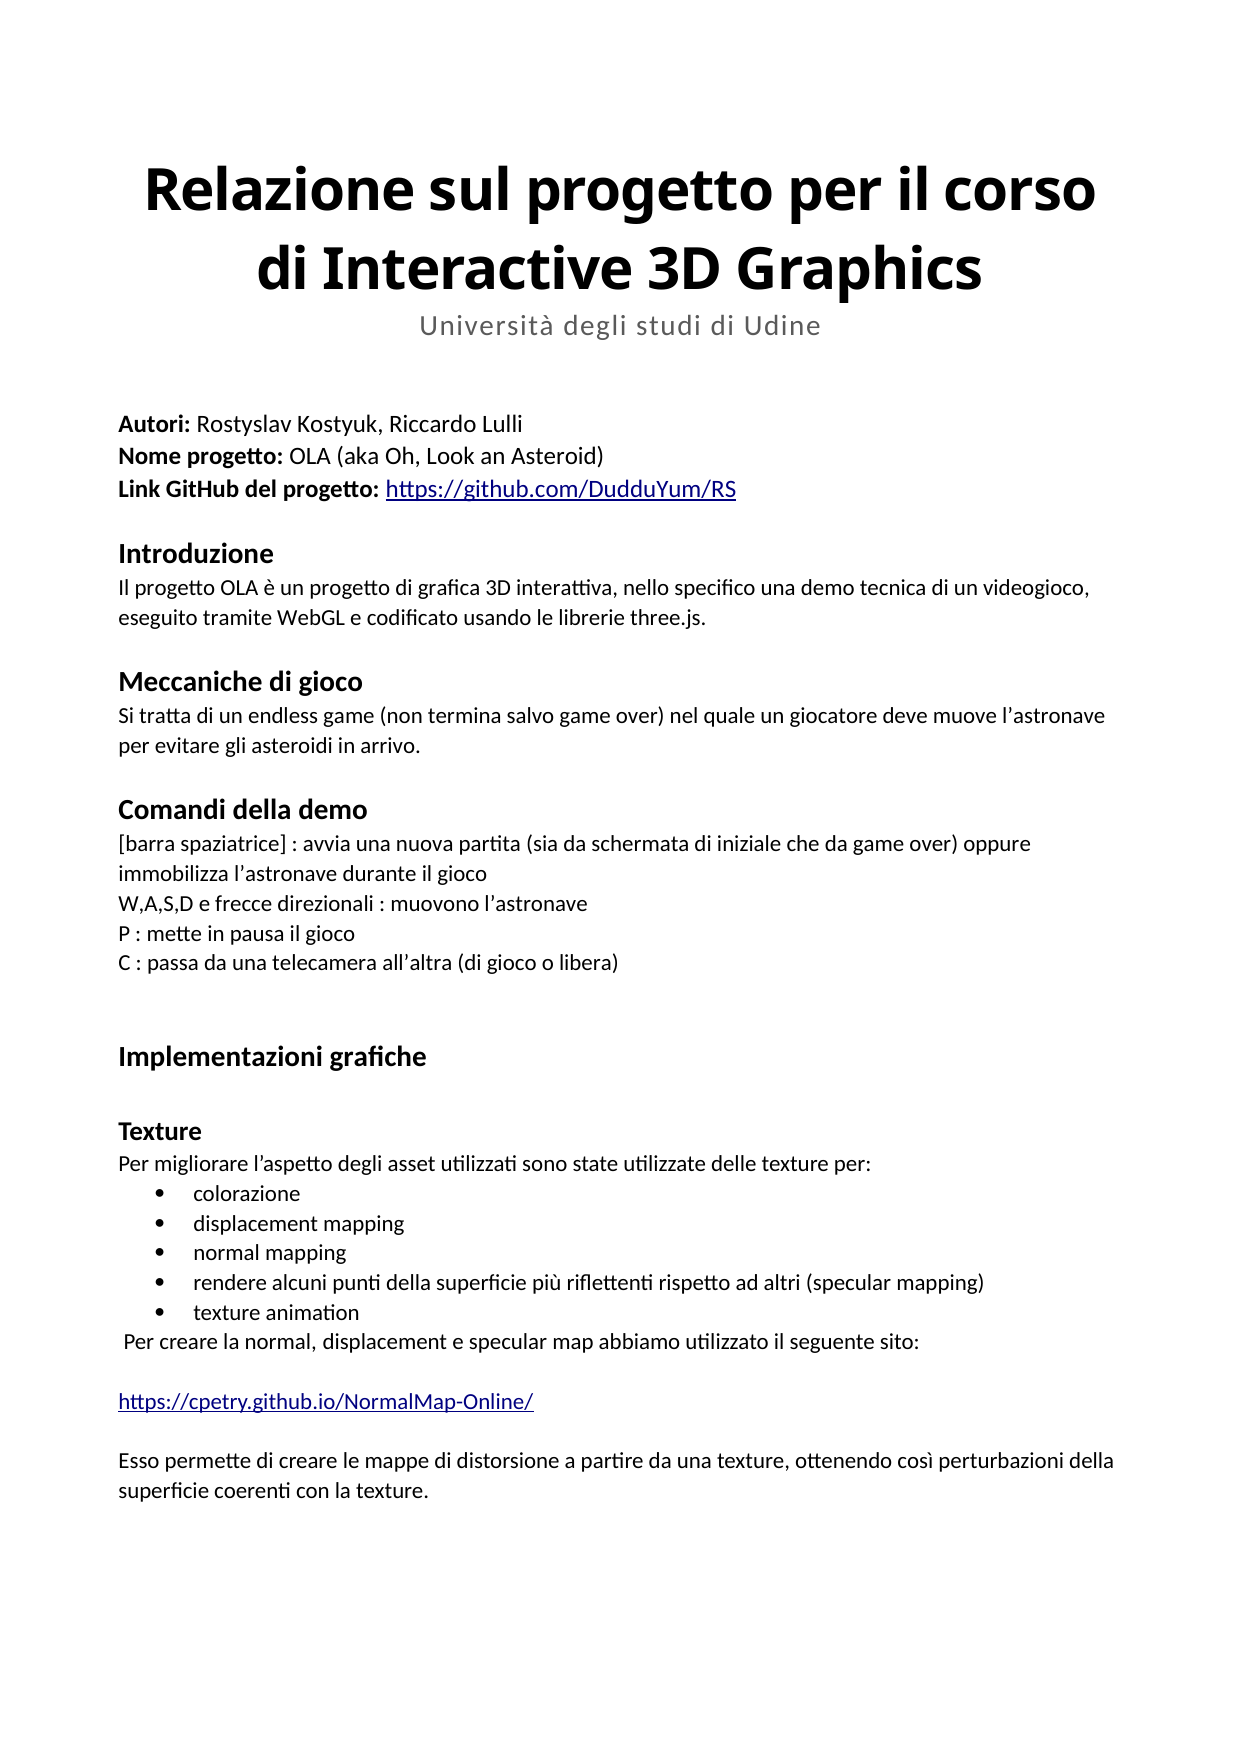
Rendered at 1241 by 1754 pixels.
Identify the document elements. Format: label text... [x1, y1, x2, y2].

text Nome progetto: OLA (aka Oh, Look an Asteroid) [118, 440, 1122, 471]
text Meccaniche di gioco [118, 663, 1122, 699]
text W,A,S,D e frecce direzionali : muovono l’astronave [118, 889, 1122, 917]
text C : passa da una telecamera all’altra (di gioco o libera) [118, 948, 1122, 977]
list normal mapping [156, 1238, 1122, 1266]
text Per migliorare l’aspetto degli asset utilizzati sono state utilizzate delle texture per: [118, 1149, 1122, 1177]
list displacement mapping [156, 1209, 1122, 1237]
text Il progetto OLA è un progetto di grafica 3D interattiva, nello specifico una demo tecnica di un videogioco, eseguito tramite WebGL e codificato usando le librerie three.js. [118, 573, 1122, 631]
text Comandi della demo [118, 791, 1122, 827]
text Autori: Rostyslav Kostyuk, Riccardo Lulli [118, 408, 1122, 438]
list colorazione [156, 1179, 1122, 1207]
list rendere alcuni punti della superficie più riflettenti rispetto ad altri (specular mapping) [156, 1268, 1122, 1296]
text Introduzione [118, 536, 1122, 571]
list texture animation [156, 1298, 1122, 1326]
text Implementazioni grafiche [118, 1038, 1122, 1074]
text Per creare la normal, displacement e specular map abbiamo utilizzato il seguente sito: [118, 1327, 1122, 1355]
text Esso permette di creare le mappe di distorsione a partire da una texture, ottenendo così perturbazioni della superficie coerenti con la texture. [118, 1446, 1122, 1504]
subtitle Università degli studi di Udine [118, 307, 1122, 342]
title Relazione sul progetto per il corso di Interactive 3D Graphics [118, 148, 1122, 307]
text [barra spaziatrice] : avvia una nuova partita (sia da schermata di iniziale che da game over) oppure immobilizza l’astronave durante il gioco [118, 829, 1122, 887]
text Texture [118, 1114, 1122, 1147]
text https://cpetry.github.io/NormalMap-Online/ [118, 1387, 1122, 1415]
text Link GitHub del progetto: https://github.com/DudduYum/RS [118, 473, 1122, 503]
text Si tratta di un endless game (non termina salvo game over) nel quale un giocatore deve muove l’astronave per evitare gli asteroidi in arrivo. [118, 701, 1122, 759]
text P : mette in pausa il gioco [118, 919, 1122, 947]
